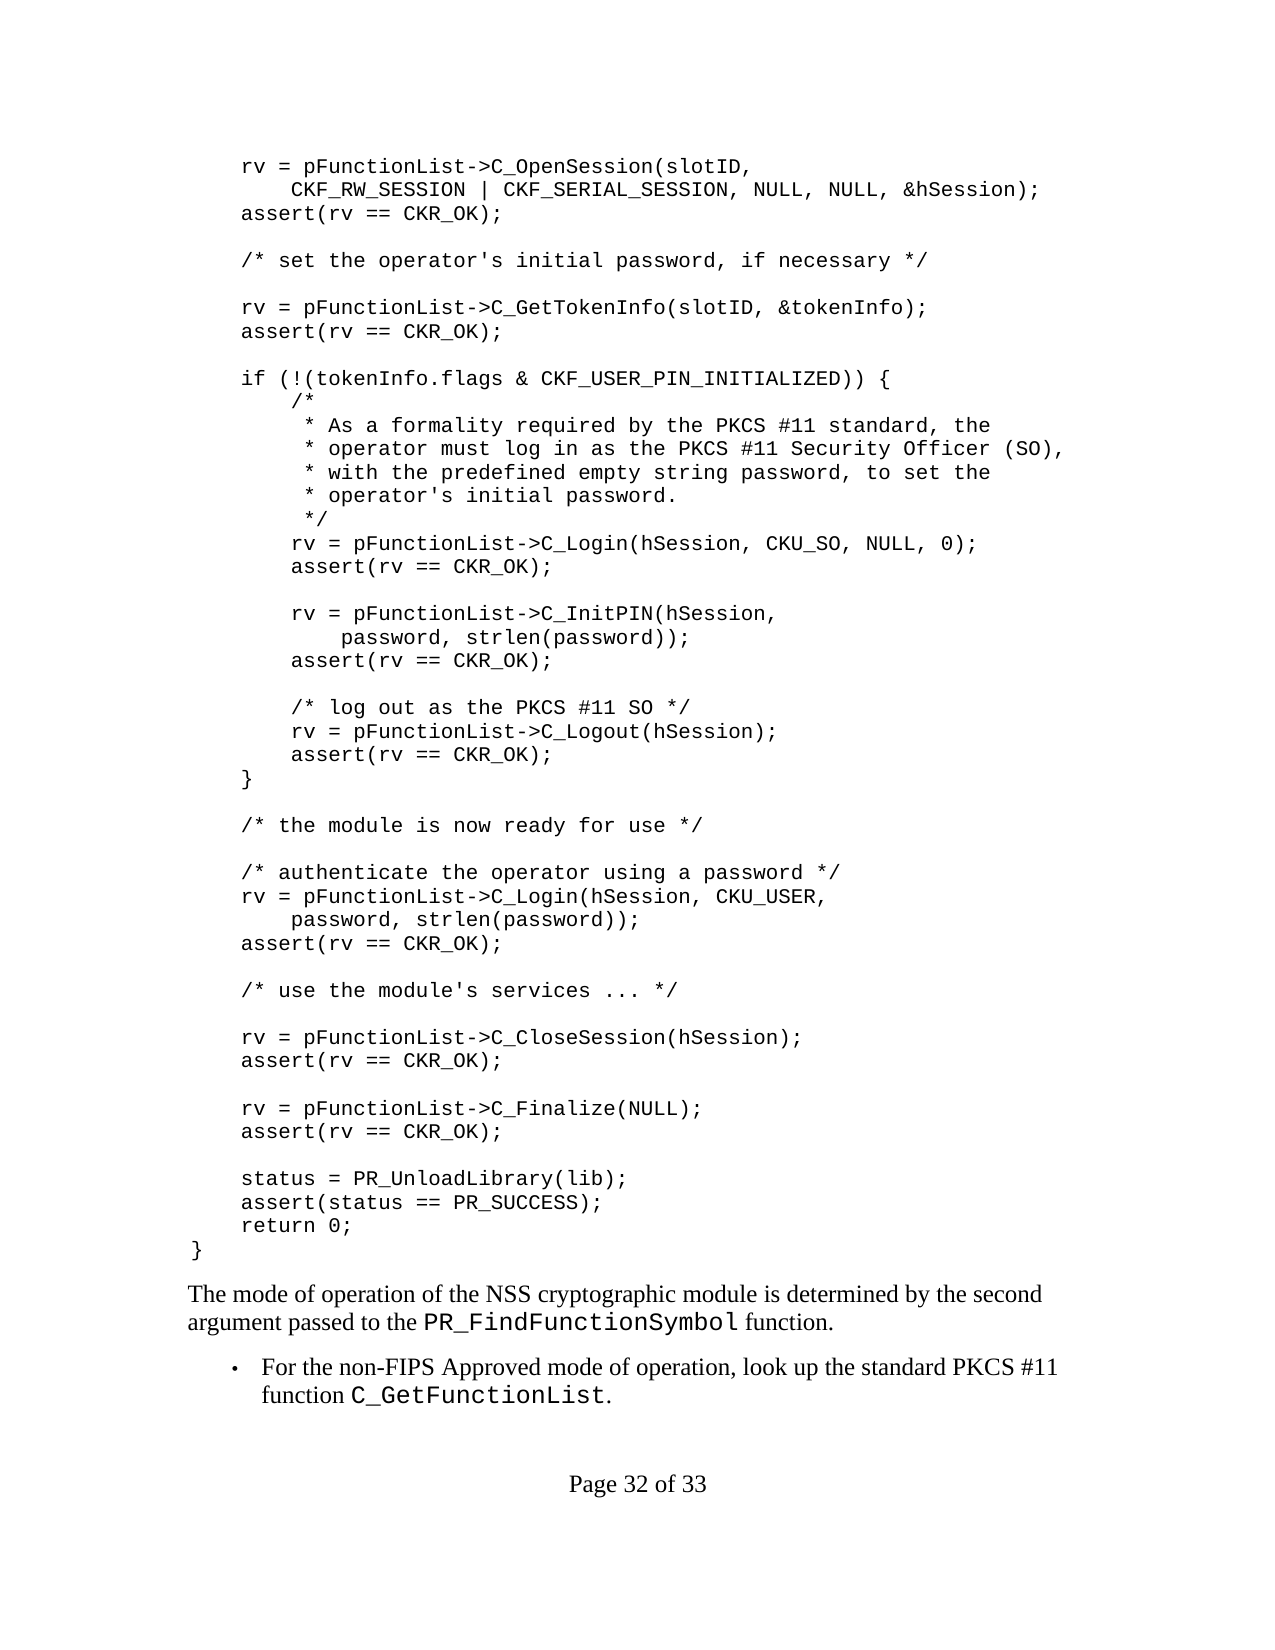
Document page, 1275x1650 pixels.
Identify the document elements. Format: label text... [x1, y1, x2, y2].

text rv = pFunctionList->C_OpenSession(slotID, [187, 153, 1087, 179]
text /* use the module's services ... */ [187, 980, 1087, 1003]
text assert(rv == CKR_OK); [187, 321, 1087, 344]
text assert(status == PR_SUCCESS); [187, 1192, 1087, 1215]
text rv = pFunctionList->C_CloseSession(hSession); [187, 1027, 1087, 1051]
text * As a formality required by the PKCS #11 standard, the [187, 415, 1087, 438]
text status = PR_UnloadLibrary(lib); [187, 1168, 1087, 1192]
text rv = pFunctionList->C_Logout(hSession); [187, 721, 1087, 744]
text assert(rv == CKR_OK); [187, 1051, 1087, 1074]
text assert(rv == CKR_OK); [187, 744, 1087, 768]
text /* the module is now ready for use */ [187, 815, 1087, 839]
text /* log out as the PKCS #11 SO */ [187, 697, 1087, 721]
text The mode of operation of the NSS cryptographic module is determined by the second argument passed to the PR_FindFunctionSymbol function. [187, 1281, 1087, 1338]
text rv = pFunctionList->C_InitPIN(hSession, [187, 603, 1087, 627]
text } [187, 768, 1087, 792]
text * operator must log in as the PKCS #11 Security Officer (SO), [187, 438, 1087, 462]
text assert(rv == CKR_OK); [187, 933, 1087, 956]
text assert(rv == CKR_OK); [187, 1121, 1087, 1145]
text /* [187, 391, 1087, 415]
text rv = pFunctionList->C_Login(hSession, CKU_USER, [187, 886, 1087, 909]
text * with the predefined empty string password, to set the [187, 462, 1087, 486]
text /* set the operator's initial password, if necessary */ [187, 250, 1087, 274]
text return 0; [187, 1215, 1087, 1239]
text assert(rv == CKR_OK); [187, 556, 1087, 580]
text assert(rv == CKR_OK); [187, 203, 1087, 227]
text password, strlen(password)); [187, 627, 1087, 650]
text assert(rv == CKR_OK); [187, 650, 1087, 674]
text password, strlen(password)); [187, 909, 1087, 933]
text rv = pFunctionList->C_Finalize(NULL); [187, 1098, 1087, 1121]
list For the non-FIPS Approved mode of operation, look up the standard PKCS #11 function C_GetFunctionList. [232, 1353, 1087, 1411]
text if (!(tokenInfo.flags & CKF_USER_PIN_INITIALIZED)) { [187, 368, 1087, 391]
text CKF_RW_SESSION | CKF_SERIAL_SESSION, NULL, NULL, &hSession); [187, 179, 1087, 203]
text } [187, 1239, 1087, 1266]
text rv = pFunctionList->C_Login(hSession, CKU_SO, NULL, 0); [187, 533, 1087, 556]
text rv = pFunctionList->C_GetTokenInfo(slotID, &tokenInfo); [187, 297, 1087, 321]
text * operator's initial password. [187, 486, 1087, 509]
text */ [187, 509, 1087, 533]
text /* authenticate the operator using a password */ [187, 862, 1087, 886]
